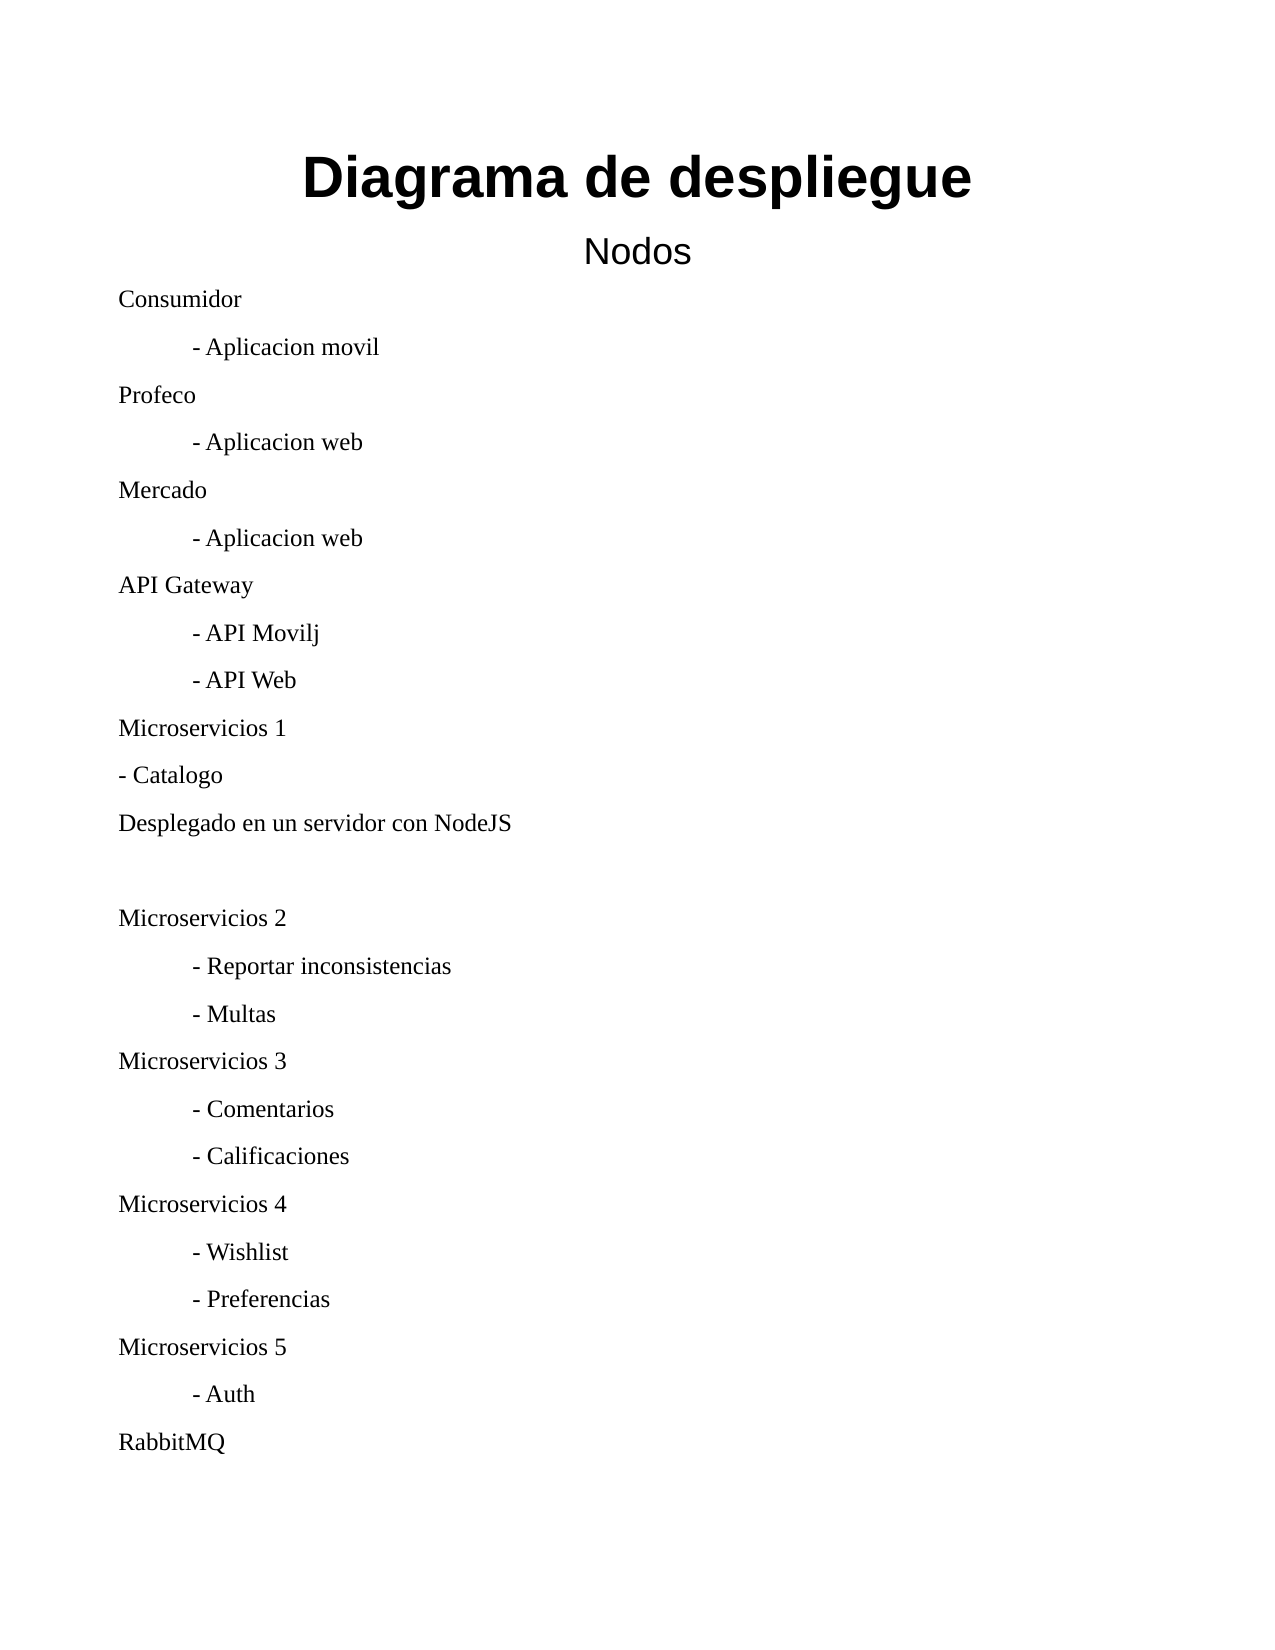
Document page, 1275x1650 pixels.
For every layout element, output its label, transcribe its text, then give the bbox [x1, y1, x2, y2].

title Diagrama de despliegue [118, 143, 1157, 210]
text - Aplicacion web [118, 523, 1157, 551]
text Desplegado en un servidor con NodeJS [118, 808, 1157, 837]
text Microservicios 2 [118, 903, 1157, 932]
text Microservicios 1 [118, 713, 1157, 742]
text Profeco [118, 380, 1157, 408]
text - Wishlist [118, 1237, 1157, 1265]
text - API Movilj [118, 618, 1157, 647]
text Consumidor [118, 284, 1157, 313]
text Microservicios 5 [118, 1332, 1157, 1361]
text - Multas [118, 999, 1157, 1027]
text - API Web [118, 665, 1157, 694]
text - Aplicacion web [118, 427, 1157, 456]
text - Reportar inconsistencias [118, 951, 1157, 980]
text - Calificaciones [118, 1141, 1157, 1170]
text - Catalogo [118, 761, 1157, 789]
text RabbitMQ [118, 1427, 1157, 1456]
text - Aplicacion movil [118, 332, 1157, 361]
text Microservicios 3 [118, 1046, 1157, 1075]
text - Comentarios [118, 1094, 1157, 1123]
text API Gateway [118, 570, 1157, 599]
text Mercado [118, 475, 1157, 504]
subtitle Nodos [118, 229, 1157, 272]
text Microservicios 4 [118, 1189, 1157, 1218]
text - Auth [118, 1379, 1157, 1408]
text - Preferencias [118, 1284, 1157, 1313]
